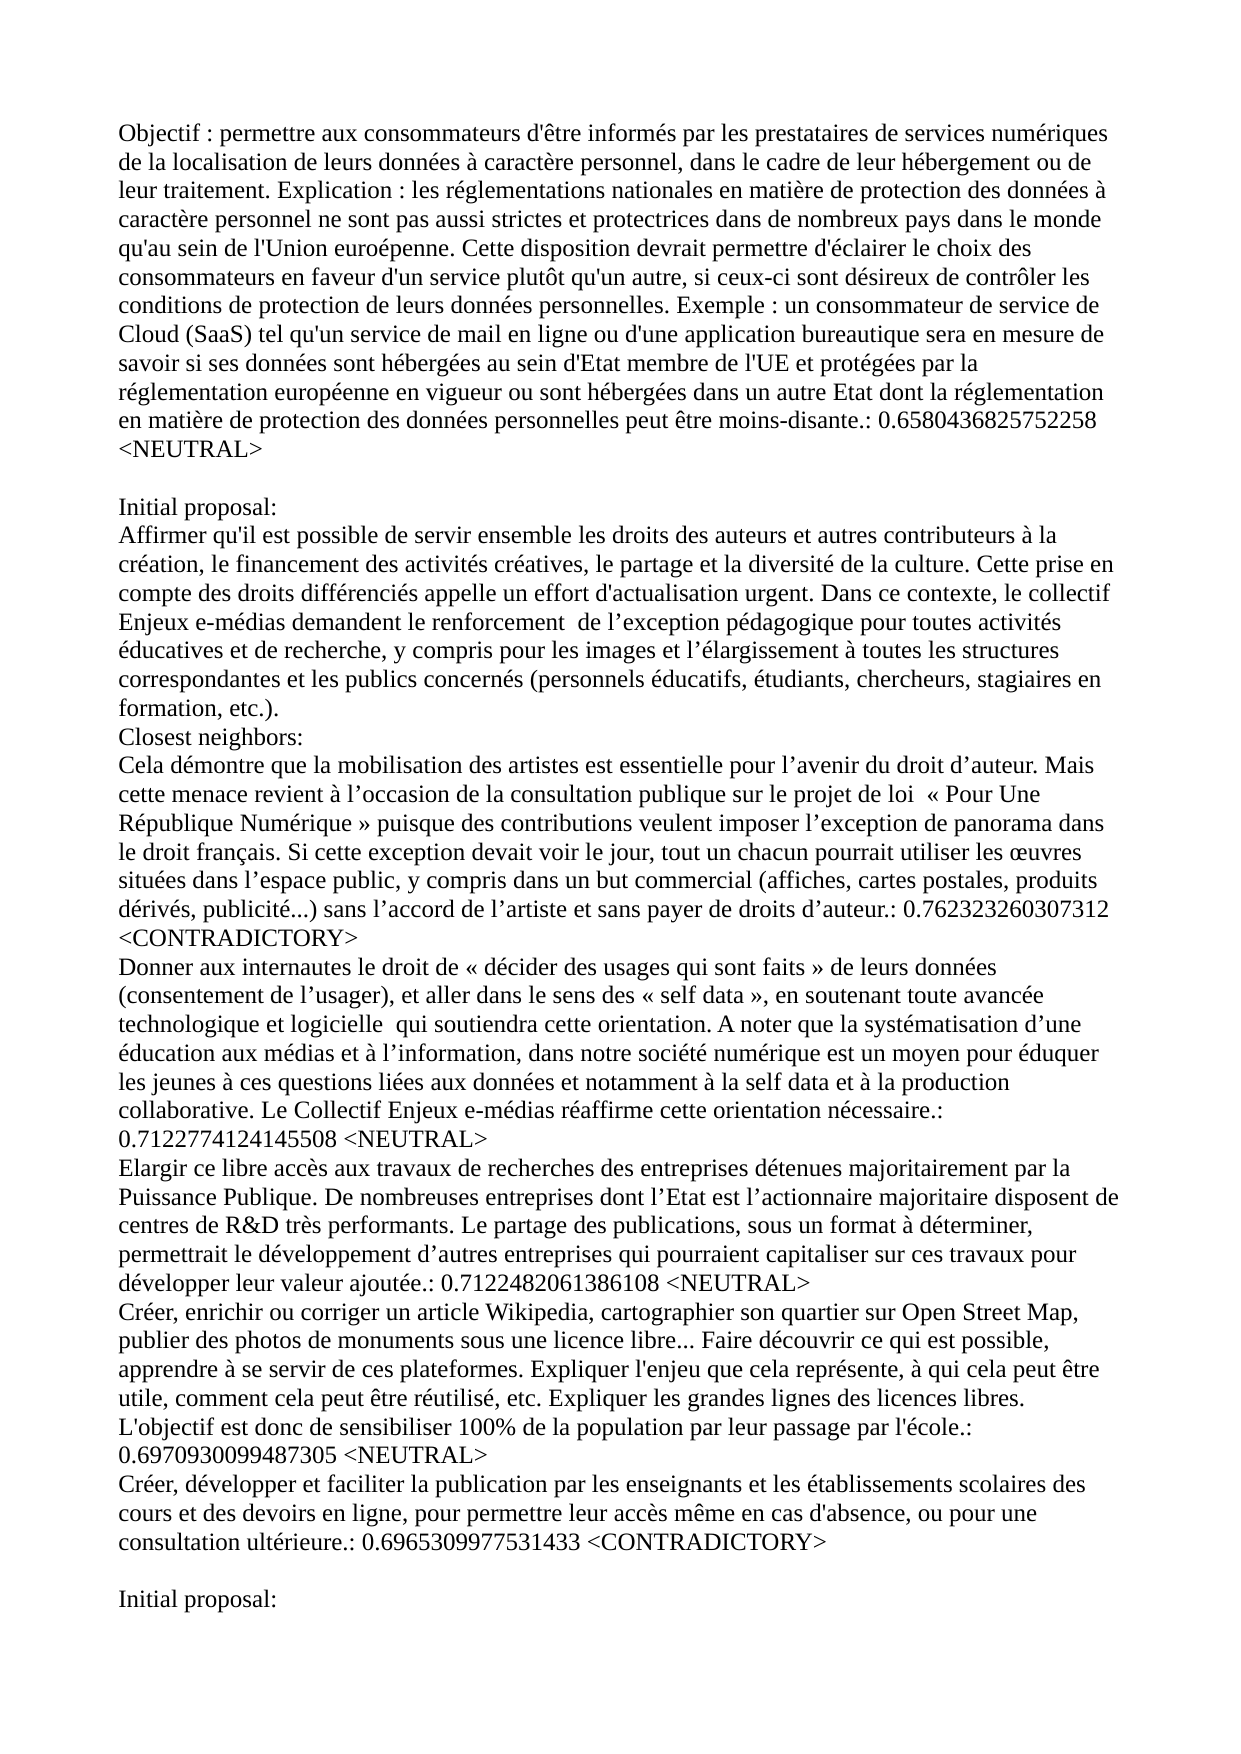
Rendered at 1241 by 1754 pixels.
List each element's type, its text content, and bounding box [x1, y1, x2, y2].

text Objectif : permettre aux consommateurs d'être informés par les prestataires de services numériques de la localisation de leurs données à caractère personnel, dans le cadre de leur hébergement ou de leur traitement. Explication : les réglementations nationales en matière de protection des données à caractère personnel ne sont pas aussi strictes et protectrices dans de nombreux pays dans le monde qu'au sein de l'Union euroépenne. Cette disposition devrait permettre d'éclairer le choix des consommateurs en faveur d'un service plutôt qu'un autre, si ceux-ci sont désireux de contrôler les conditions de protection de leurs données personnelles. Exemple : un consommateur de service de Cloud (SaaS) tel qu'un service de mail en ligne ou d'une application bureautique sera en mesure de savoir si ses données sont hébergées au sein d'Etat membre de l'UE et protégées par la réglementation européenne en vigueur ou sont hébergées dans un autre Etat dont la réglementation en matière de protection des données personnelles peut être moins-disante.: 0.6580436825752258 <NEUTRAL> [118, 118, 1122, 463]
text Créer, enrichir ou corriger un article Wikipedia, cartographier son quartier sur Open Street Map, publier des photos de monuments sous une licence libre... Faire découvrir ce qui est possible, apprendre à se servir de ces plateformes. Expliquer l'enjeu que cela représente, à qui cela peut être utile, comment cela peut être réutilisé, etc. Expliquer les grandes lignes des licences libres. L'objectif est donc de sensibiliser 100% de la population par leur passage par l'école.: 0.6970930099487305 <NEUTRAL> [118, 1297, 1122, 1469]
text Cela démontre que la mobilisation des artistes est essentielle pour l’avenir du droit d’auteur. Mais cette menace revient à l’occasion de la consultation publique sur le projet de loi « Pour Une République Numérique » puisque des contributions veulent imposer l’exception de panorama dans le droit français. Si cette exception devait voir le jour, tout un chacun pourrait utiliser les œuvres situées dans l’espace public, y compris dans un but commercial (affiches, cartes postales, produits dérivés, publicité...) sans l’accord de l’artiste et sans payer de droits d’auteur.: 0.762323260307312 <CONTRADICTORY> [118, 751, 1122, 952]
text Créer, développer et faciliter la publication par les enseignants et les établissements scolaires des cours et des devoirs en ligne, pour permettre leur accès même en cas d'absence, ou pour une consultation ultérieure.: 0.6965309977531433 <CONTRADICTORY> [118, 1469, 1122, 1556]
text Initial proposal: [118, 492, 1122, 521]
text Closest neighbors: [118, 722, 1122, 751]
text Affirmer qu'il est possible de servir ensemble les droits des auteurs et autres contributeurs à la création, le financement des activités créatives, le partage et la diversité de la culture. Cette prise en compte des droits différenciés appelle un effort d'actualisation urgent. Dans ce contexte, le collectif Enjeux e-médias demandent le renforcement de l’exception pédagogique pour toutes activités éducatives et de recherche, y compris pour les images et l’élargissement à toutes les structures correspondantes et les publics concernés (personnels éducatifs, étudiants, chercheurs, stagiaires en formation, etc.). [118, 521, 1122, 722]
text Initial proposal: [118, 1584, 1122, 1613]
text Elargir ce libre accès aux travaux de recherches des entreprises détenues majoritairement par la Puissance Publique. De nombreuses entreprises dont l’Etat est l’actionnaire majoritaire disposent de centres de R&D très performants. Le partage des publications, sous un format à déterminer, permettrait le développement d’autres entreprises qui pourraient capitaliser sur ces travaux pour développer leur valeur ajoutée.: 0.7122482061386108 <NEUTRAL> [118, 1153, 1122, 1297]
text Donner aux internautes le droit de « décider des usages qui sont faits » de leurs données (consentement de l’usager), et aller dans le sens des « self data », en soutenant toute avancée technologique et logicielle qui soutiendra cette orientation. A noter que la systématisation d’une éducation aux médias et à l’information, dans notre société numérique est un moyen pour éduquer les jeunes à ces questions liées aux données et notamment à la self data et à la production collaborative. Le Collectif Enjeux e-médias réaffirme cette orientation nécessaire.: 0.7122774124145508 <NEUTRAL> [118, 952, 1122, 1153]
